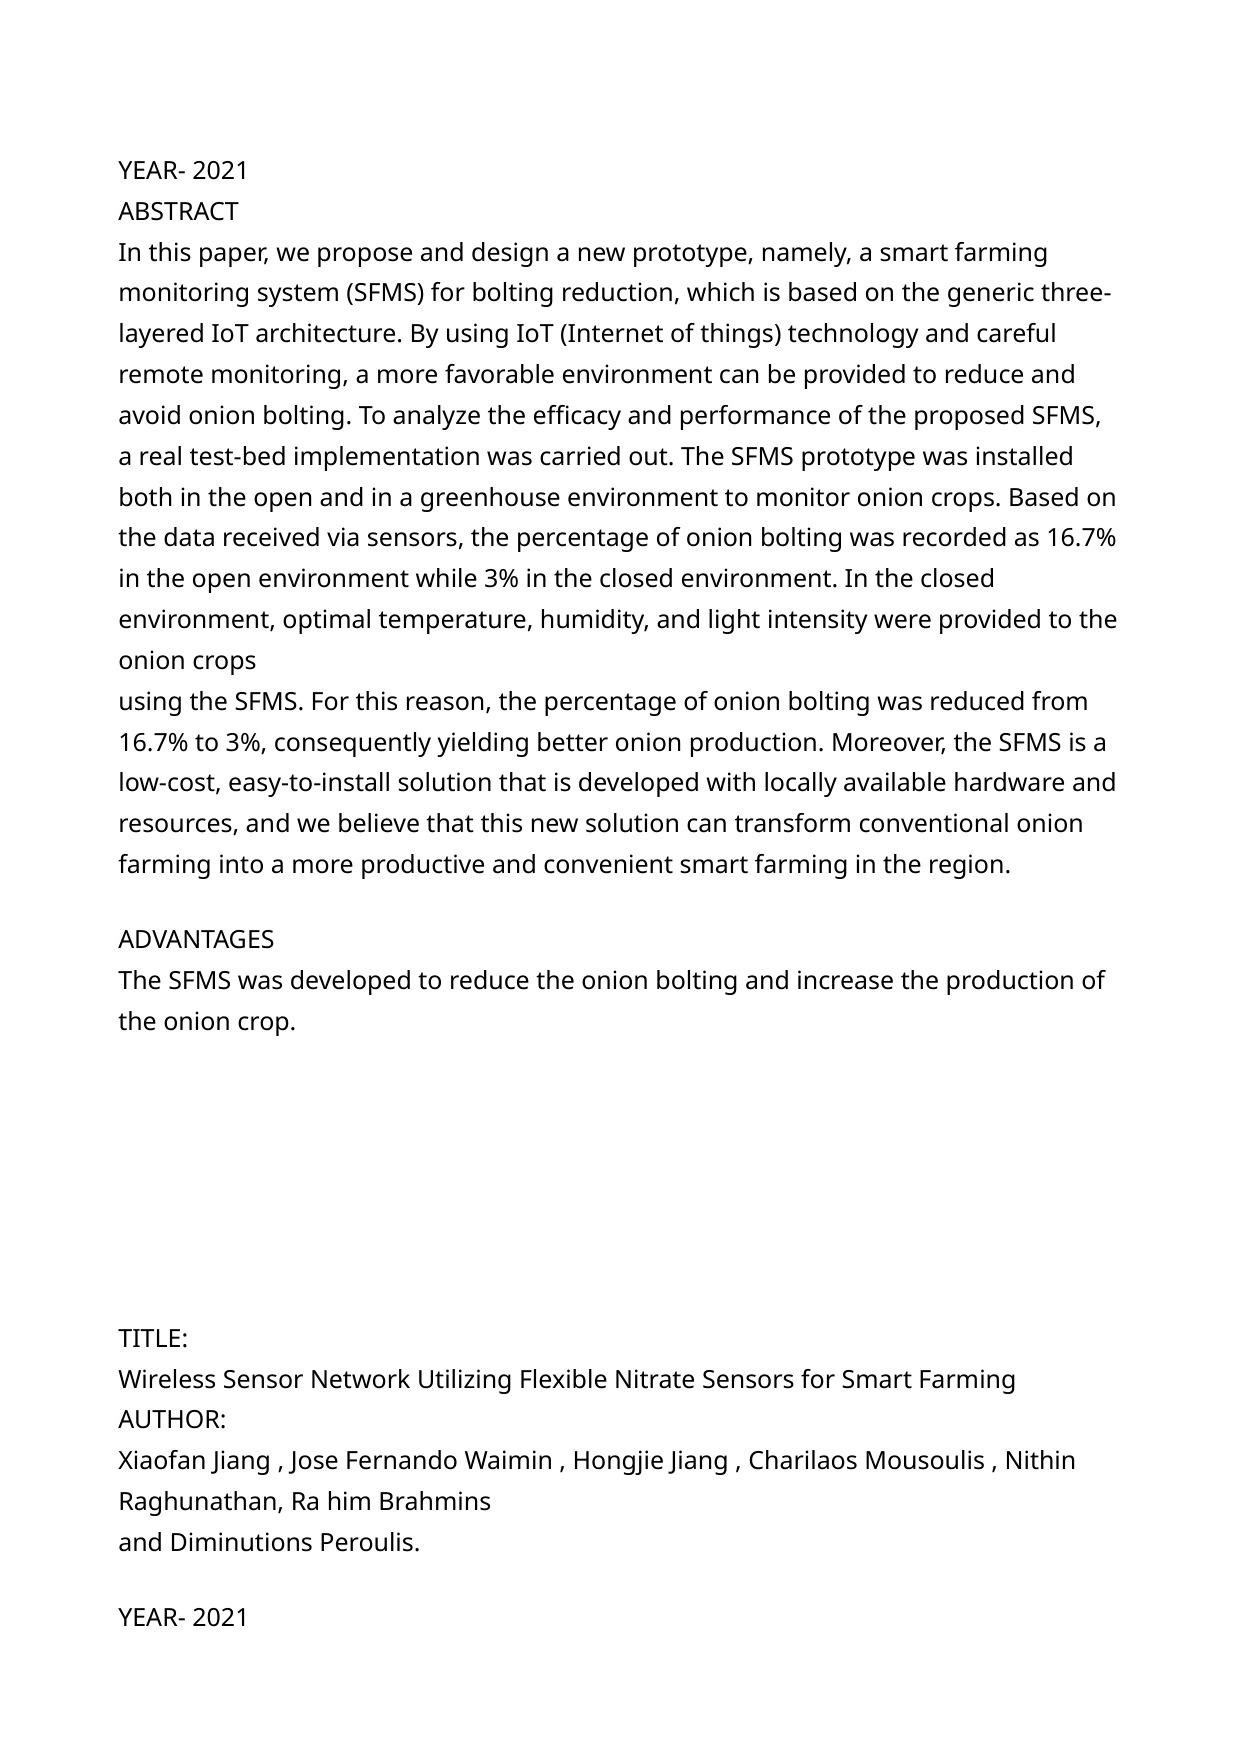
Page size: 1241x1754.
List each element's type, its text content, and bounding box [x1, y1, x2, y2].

text In this paper, we propose and design a new prototype, namely, a smart farming monitoring system (SFMS) for bolting reduction, which is based on the generic three-layered IoT architecture. By using IoT (Internet of things) technology and careful remote monitoring, a more favorable environment can be provided to reduce and avoid onion bolting. To analyze the efficacy and performance of the proposed SFMS, a real test-bed implementation was carried out. The SFMS prototype was installed both in the open and in a greenhouse environment to monitor onion crops. Based on the data received via sensors, the percentage of onion bolting was recorded as 16.7% in the open environment while 3% in the closed environment. In the closed environment, optimal temperature, humidity, and light intensity were provided to the onion crops [118, 234, 1122, 677]
text AUTHOR: [118, 1402, 1122, 1436]
text ADVANTAGES [118, 922, 1122, 956]
text The SFMS was developed to reduce the onion bolting and increase the production of the onion crop. [118, 963, 1122, 1038]
text YEAR- 2021 [118, 153, 1122, 187]
text Wireless Sensor Network Utilizing Flexible Nitrate Sensors for Smart Farming [118, 1361, 1122, 1395]
text YEAR- 2021 [118, 1600, 1122, 1634]
text using the SFMS. For this reason, the percentage of onion bolting was reduced from 16.7% to 3%, consequently yielding better onion production. Moreover, the SFMS is a low-cost, easy-to-install solution that is developed with locally available hardware and resources, and we believe that this new solution can transform conventional onion farming into a more productive and convenient smart farming in the region. [118, 683, 1122, 881]
text Xiaofan Jiang , Jose Fernando Waimin , Hongjie Jiang , Charilaos Mousoulis , Nithin Raghunathan, Ra him Brahmins [118, 1443, 1122, 1518]
text ABSTRACT [118, 193, 1122, 227]
text TITLE: [118, 1320, 1122, 1354]
text and Diminutions Peroulis. [118, 1524, 1122, 1559]
